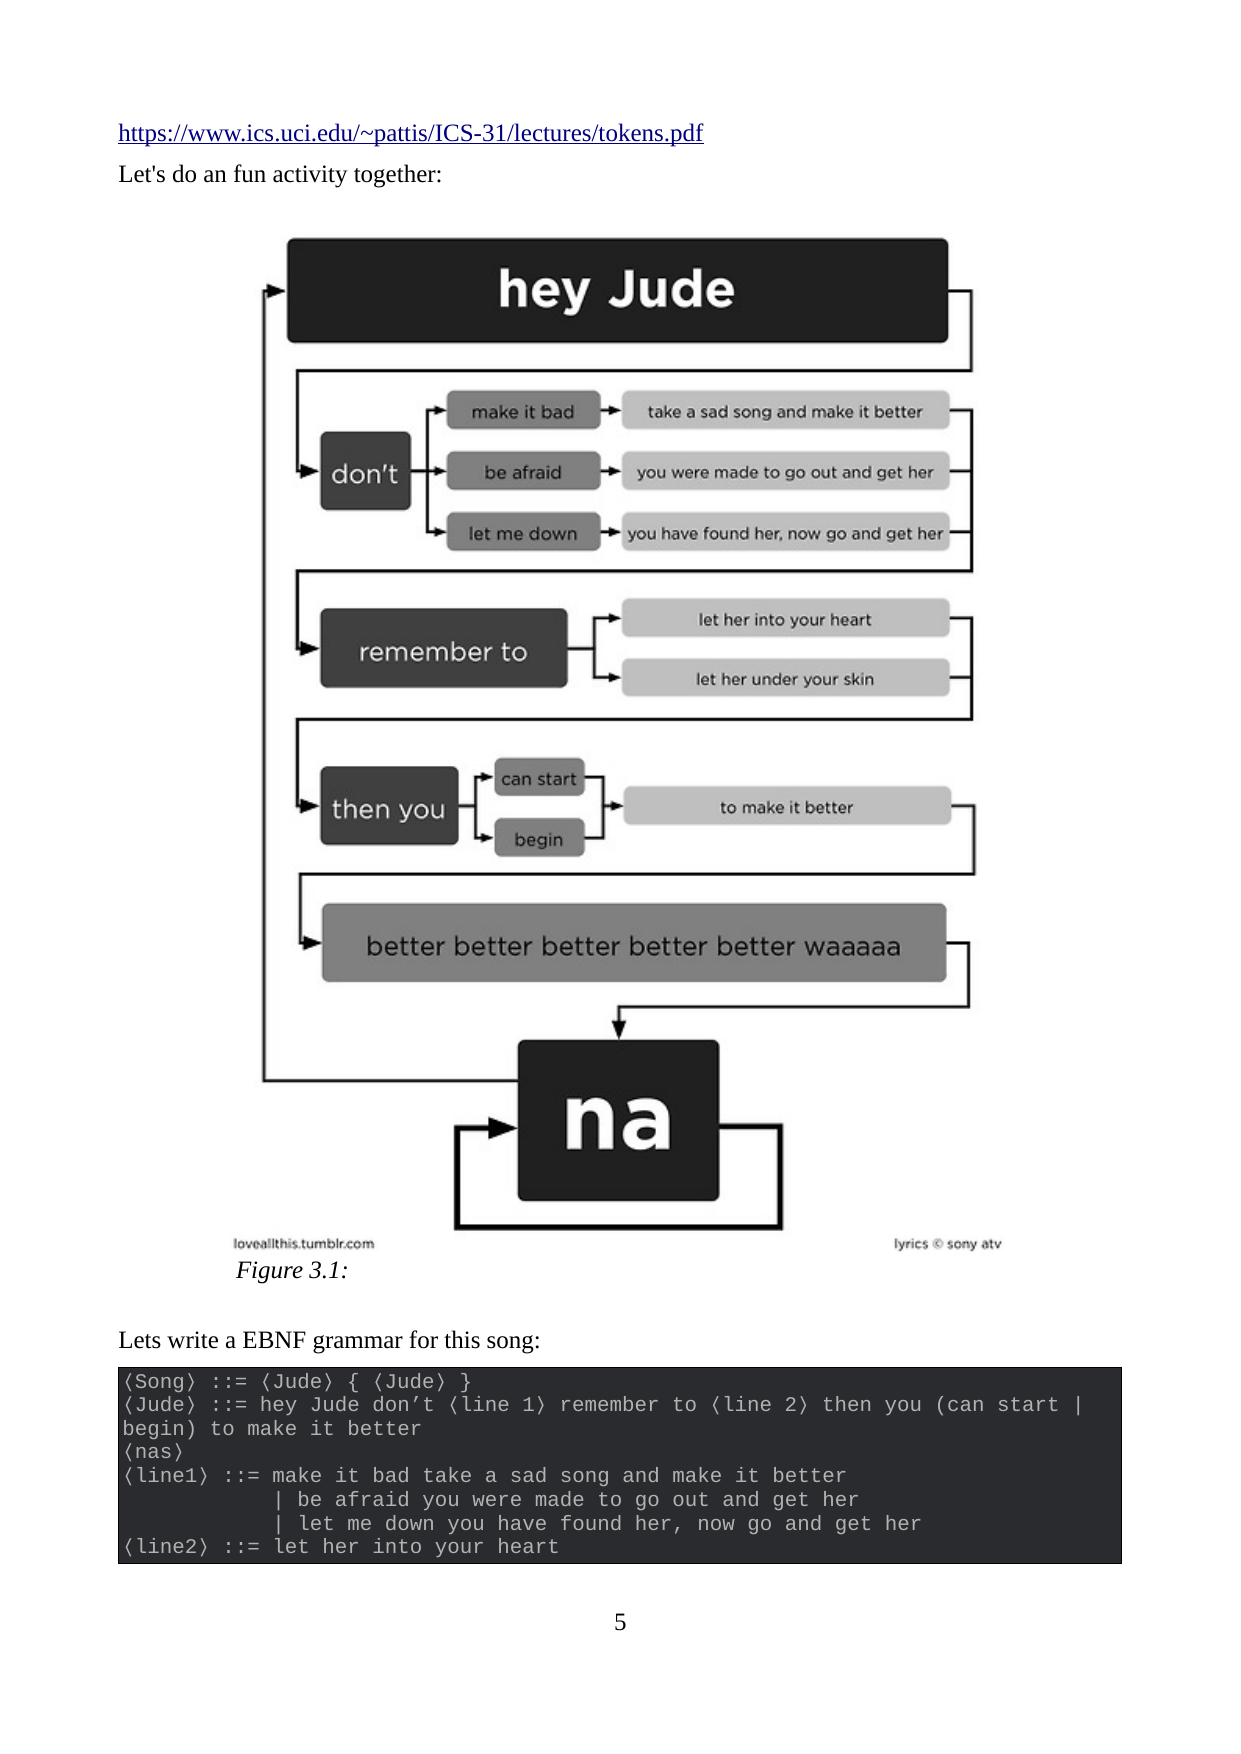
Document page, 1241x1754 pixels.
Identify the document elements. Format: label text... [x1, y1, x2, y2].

text | let me down you have found her, now go and get her [119, 1508, 1121, 1532]
text Figure 3.1: [229, 1256, 1011, 1284]
text ⟨Song⟩ ::= ⟨Jude⟩ { ⟨Jude⟩ } [119, 1368, 1121, 1390]
text Let's do an fun activity together: [118, 159, 1122, 188]
text ⟨Jude⟩ ::= hey Jude don’t ⟨line 1⟩ remember to ⟨line 2⟩ then you (can start | begin) to make it better [119, 1390, 1121, 1438]
text Lets write a EBNF grammar for this song: [118, 1325, 1122, 1354]
text ⟨line2⟩ ::= let her into your heart [119, 1532, 1121, 1563]
text ⟨nas⟩ [119, 1438, 1121, 1461]
text https://www.ics.uci.edu/~pattis/ICS-31/lectures/tokens.pdf [118, 118, 1122, 147]
text ⟨line1⟩ ::= make it bad take a sad song and make it better [119, 1461, 1121, 1485]
text | be afraid you were made to go out and get her [119, 1485, 1121, 1508]
